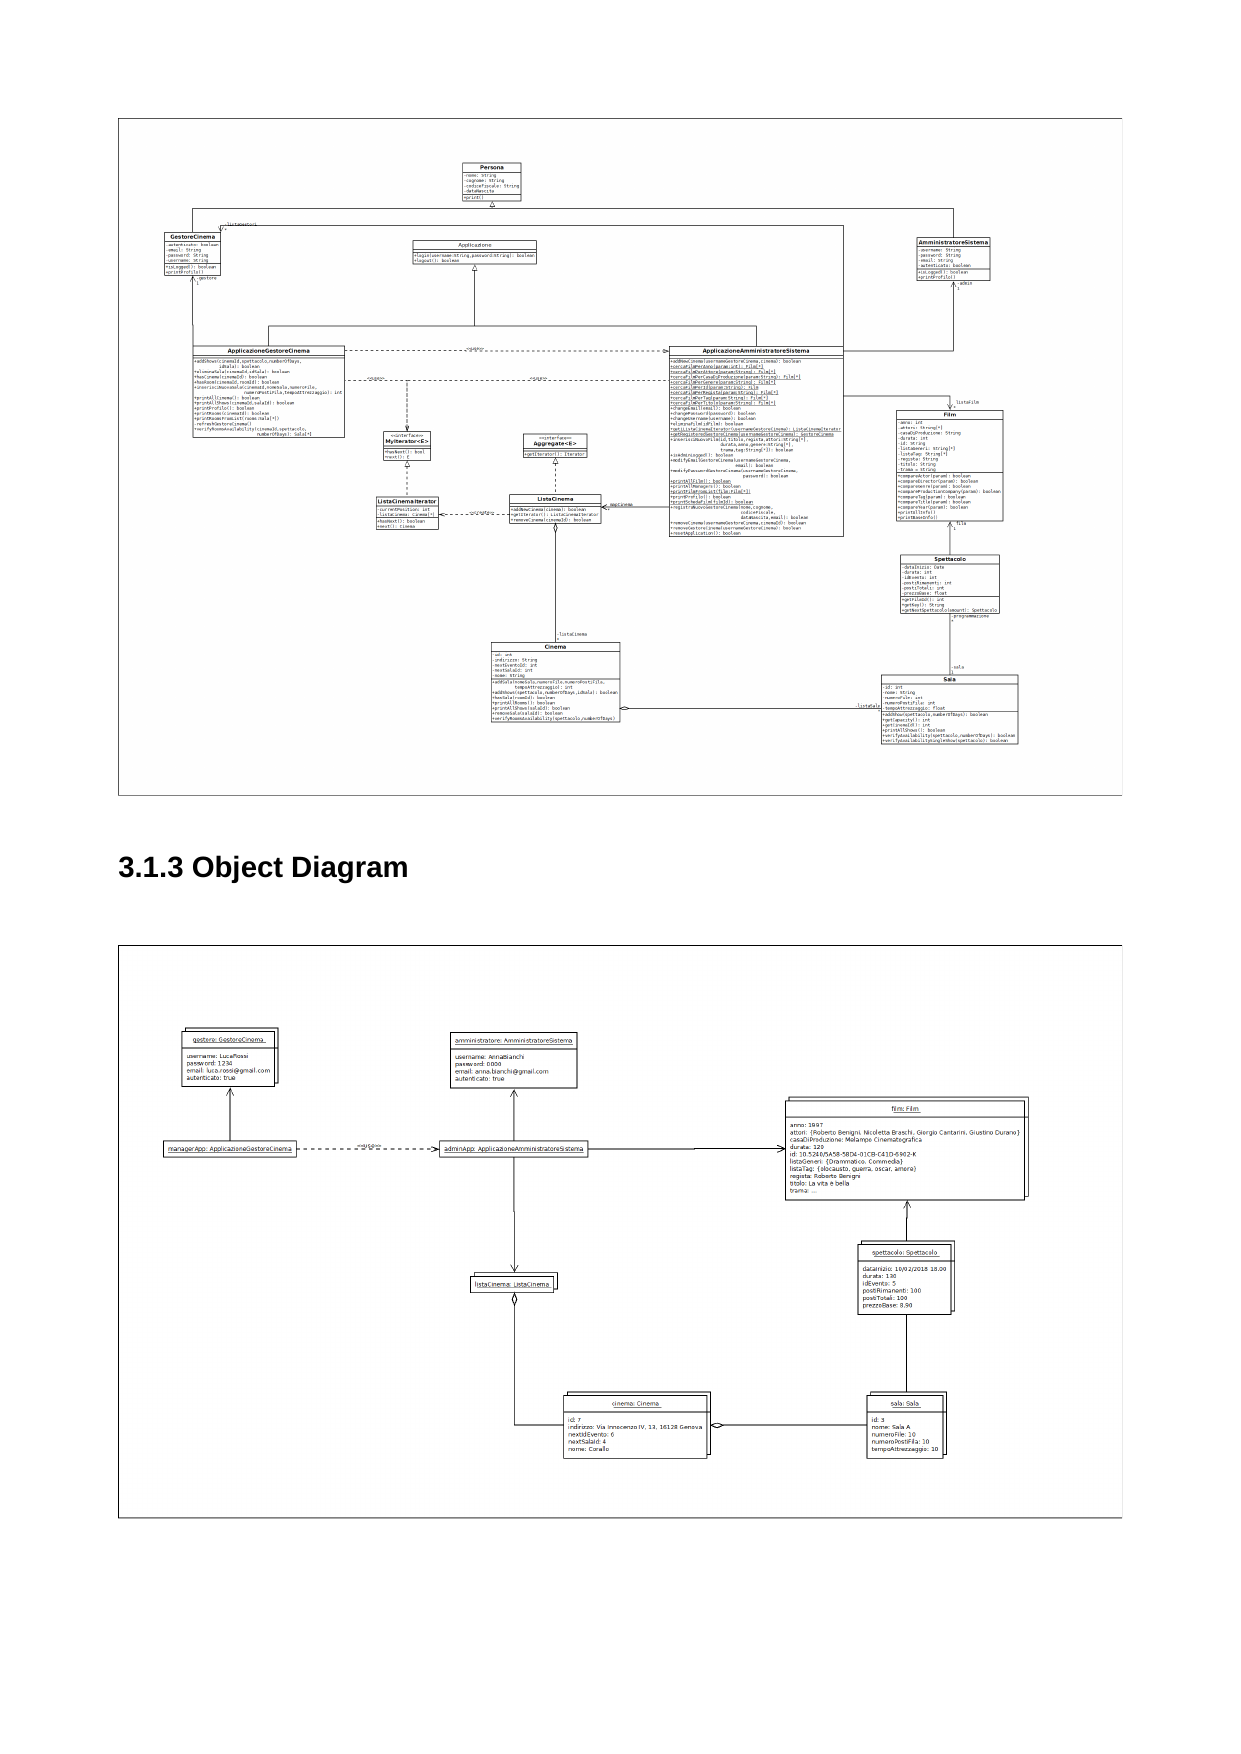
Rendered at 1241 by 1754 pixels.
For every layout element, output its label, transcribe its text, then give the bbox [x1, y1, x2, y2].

picture [118, 945, 1123, 1519]
picture [118, 118, 1123, 796]
subtitle 3.1.3 Object Diagram [118, 850, 1122, 884]
